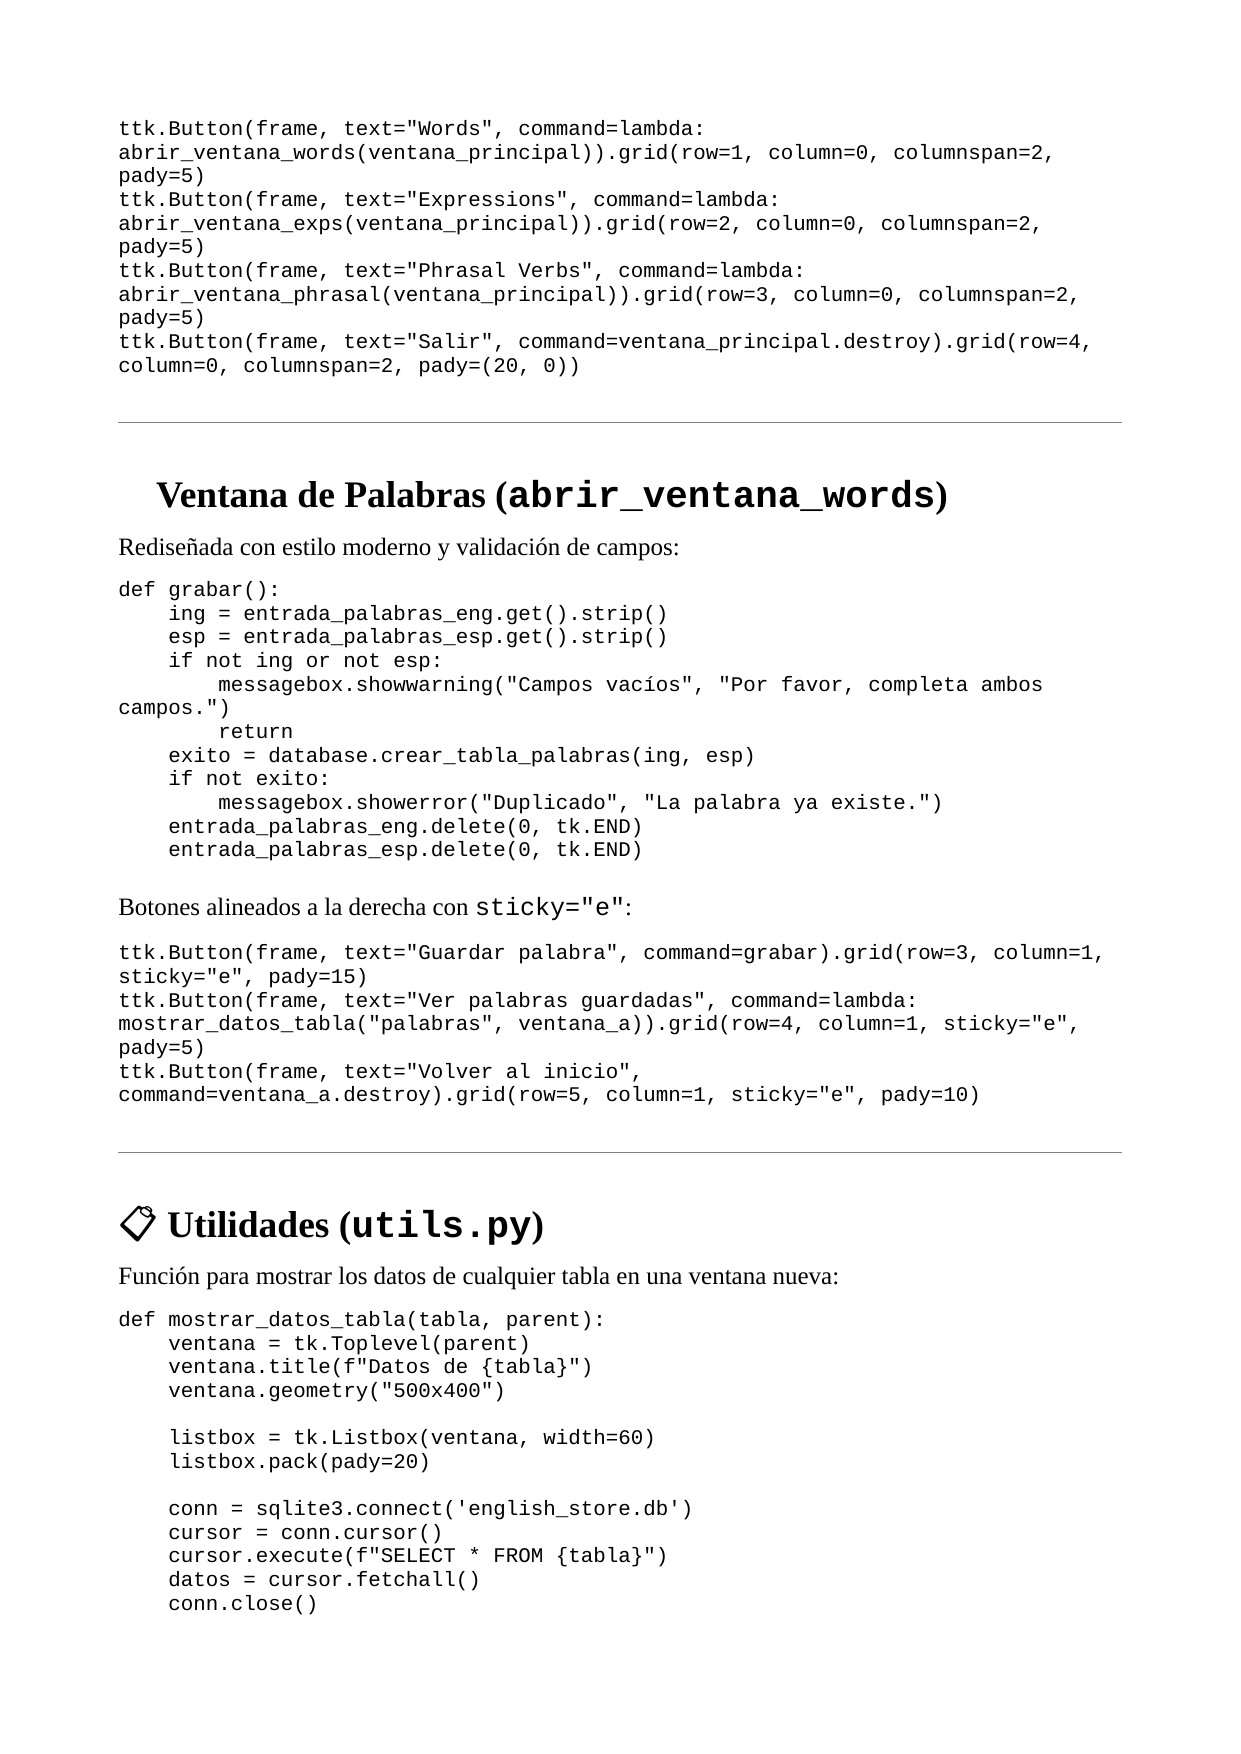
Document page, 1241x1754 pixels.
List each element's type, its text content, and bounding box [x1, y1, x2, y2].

text ttk.Button(frame, text="Expressions", command=lambda: abrir_ventana_exps(ventana_principal)).grid(row=2, column=0, columnspan=2, pady=5) [118, 189, 1122, 260]
text Función para mostrar los datos de cualquier tabla en una ventana nueva: [118, 1261, 1122, 1290]
text ing = entrada_palabras_eng.get().strip() [118, 603, 1122, 626]
text listbox.pack(pady=20) [118, 1451, 1122, 1474]
text entrada_palabras_eng.delete(0, tk.END) [118, 816, 1122, 839]
text ventana.title(f"Datos de {tabla}") [118, 1356, 1122, 1380]
text conn.close() [118, 1593, 1122, 1616]
text ttk.Button(frame, text="Phrasal Verbs", command=lambda: abrir_ventana_phrasal(ventana_principal)).grid(row=3, column=0, columnspan=2, pady=5) [118, 260, 1122, 331]
text def mostrar_datos_tabla(tabla, parent): [118, 1309, 1122, 1332]
text esp = entrada_palabras_esp.get().strip() [118, 626, 1122, 650]
text return [118, 721, 1122, 745]
text ttk.Button(frame, text="Ver palabras guardadas", command=lambda: mostrar_datos_tabla("palabras", ventana_a)).grid(row=4, column=1, sticky="e", pady=5) [118, 990, 1122, 1061]
text if not exito: [118, 768, 1122, 792]
text ventana = tk.Toplevel(parent) [118, 1332, 1122, 1356]
text if not ing or not esp: [118, 650, 1122, 674]
text messagebox.showerror("Duplicado", "La palabra ya existe.") [118, 792, 1122, 816]
text cursor = conn.cursor() [118, 1522, 1122, 1545]
text ttk.Button(frame, text="Salir", command=ventana_principal.destroy).grid(row=4, column=0, columnspan=2, pady=(20, 0)) [118, 331, 1122, 378]
text ttk.Button(frame, text="Volver al inicio", command=ventana_a.destroy).grid(row=5, column=1, sticky="e", pady=10) [118, 1061, 1122, 1108]
text Botones alineados a la derecha con sticky="e": [118, 892, 1122, 923]
text ttk.Button(frame, text="Words", command=lambda: abrir_ventana_words(ventana_principal)).grid(row=1, column=0, columnspan=2, pady=5) [118, 118, 1122, 189]
text entrada_palabras_esp.delete(0, tk.END) [118, 839, 1122, 863]
text cursor.execute(f"SELECT * FROM {tabla}") [118, 1545, 1122, 1569]
text exito = database.crear_tabla_palabras(ing, esp) [118, 745, 1122, 768]
text def grabar(): [118, 579, 1122, 603]
text messagebox.showwarning("Campos vacíos", "Por favor, completa ambos campos.") [118, 674, 1122, 721]
text conn = sqlite3.connect('english_store.db') [118, 1498, 1122, 1522]
subtitle 📋 Utilidades (utils.py) [118, 1202, 1122, 1249]
subtitle 🧩 Ventana de Palabras (abrir_ventana_words) [118, 473, 1122, 519]
text ventana.geometry("500x400") [118, 1380, 1122, 1403]
text Rediseñada con estilo moderno y validación de campos: [118, 532, 1122, 560]
text ttk.Button(frame, text="Guardar palabra", command=grabar).grid(row=3, column=1, sticky="e", pady=15) [118, 942, 1122, 990]
text datos = cursor.fetchall() [118, 1569, 1122, 1593]
text listbox = tk.Listbox(ventana, width=60) [118, 1427, 1122, 1451]
